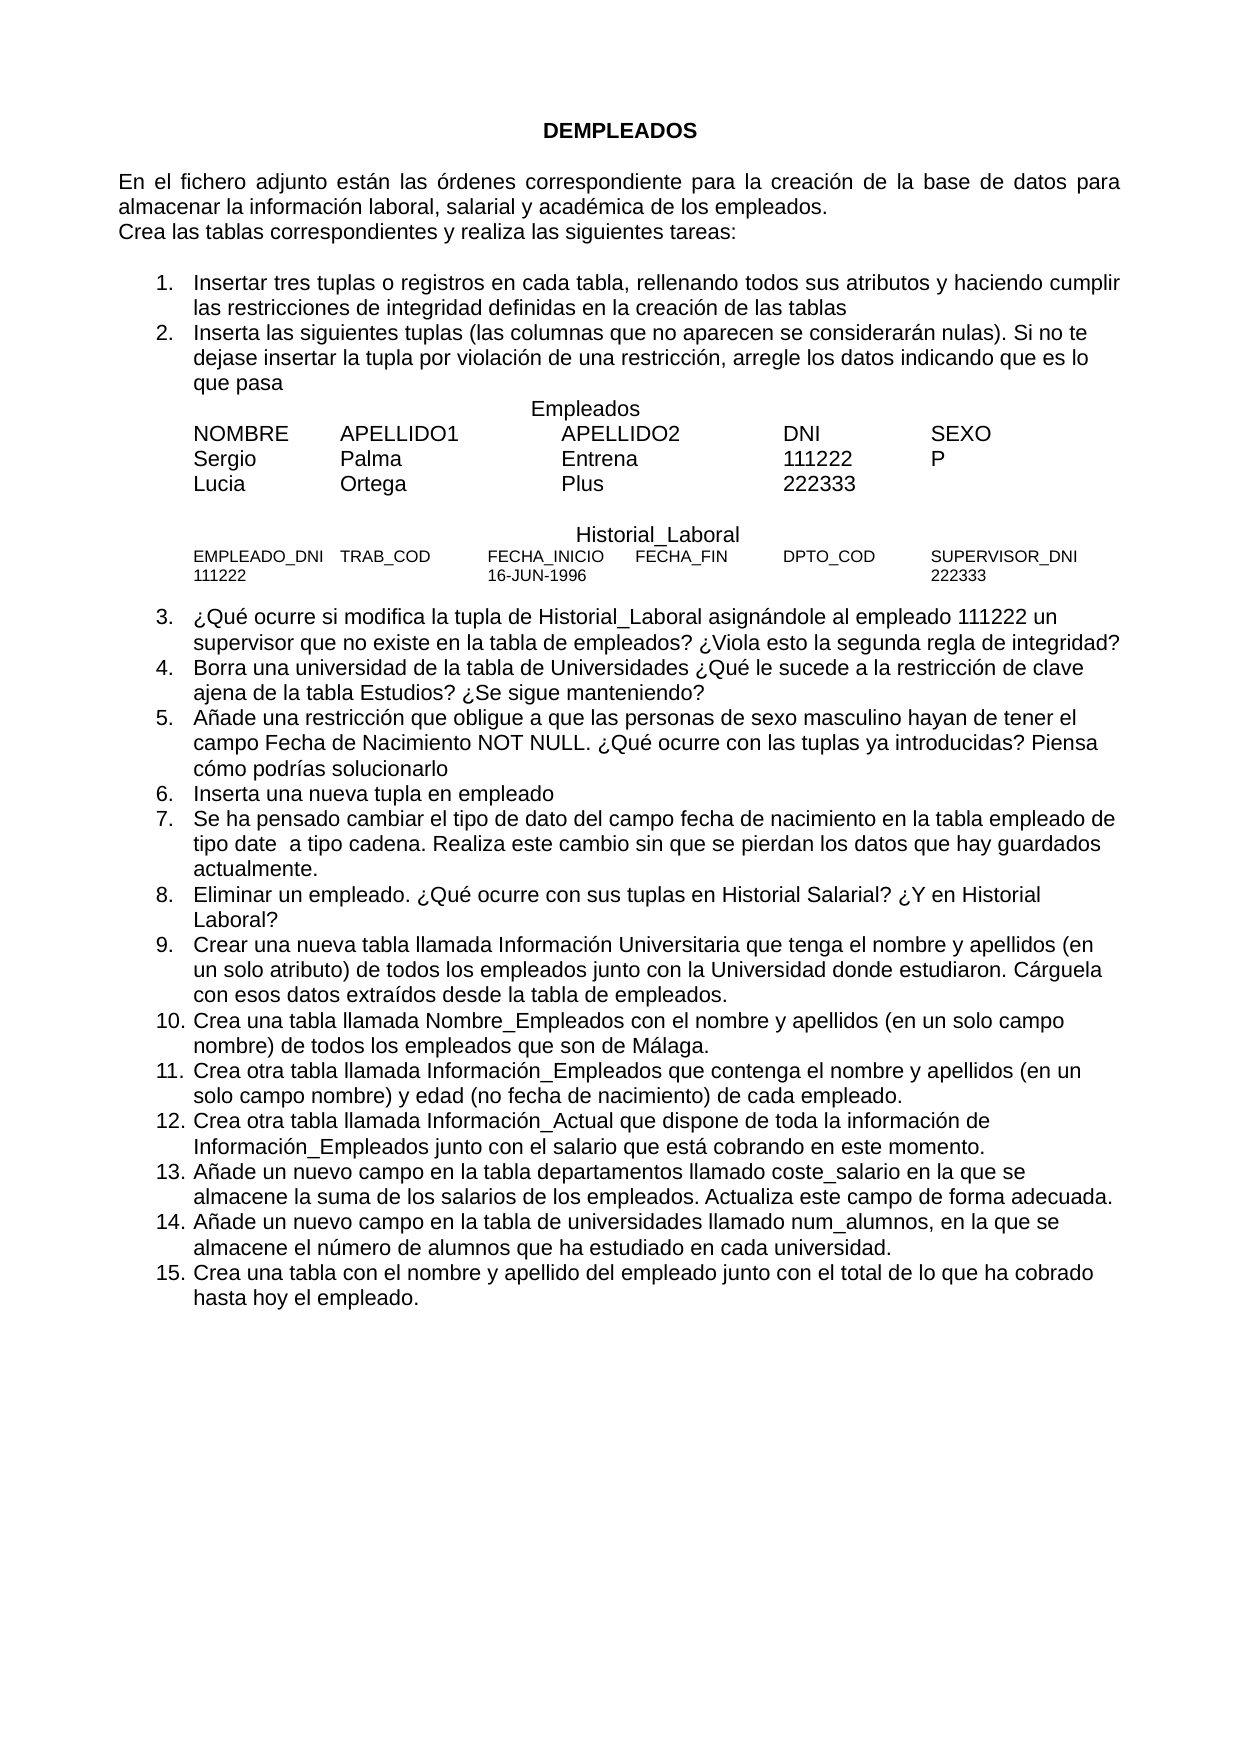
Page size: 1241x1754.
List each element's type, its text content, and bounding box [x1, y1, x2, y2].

list Lucia Ortega Plus 222333 [156, 471, 1122, 496]
list NOMBRE APELLIDO1 APELLIDO2 DNI SEXO [156, 421, 1122, 446]
list Borra una universidad de la tabla de Universidades ¿Qué le sucede a la restricción de clave ajena de la tabla Estudios? ¿Se sigue manteniendo? [156, 654, 1122, 705]
list Añade una restricción que obligue a que las personas de sexo masculino hayan de tener el campo Fecha de Nacimiento NOT NULL. ¿Qué ocurre con las tuplas ya introducidas? Piensa cómo podrías solucionarlo [156, 705, 1122, 781]
text DEMPLEADOS [118, 118, 1122, 143]
list Sergio Palma Entrena 111222 P [156, 446, 1122, 471]
list Crea una tabla con el nombre y apellido del empleado junto con el total de lo que ha cobrado hasta hoy el empleado. [156, 1259, 1122, 1310]
list Empleados [493, 395, 1122, 421]
list Historial_Laboral [156, 521, 1122, 547]
list Crea otra tabla llamada Información_Actual que dispone de toda la información de Información_Empleados junto con el salario que está cobrando en este momento. [156, 1108, 1122, 1159]
list EMPLEADO_DNI TRAB_COD FECHA_INICIO FECHA_FIN DPTO_COD SUPERVISOR_DNI [156, 547, 1122, 566]
list Crea una tabla llamada Nombre_Empleados con el nombre y apellidos (en un solo campo nombre) de todos los empleados que son de Málaga. [156, 1007, 1122, 1058]
list Se ha pensado cambiar el tipo de dato del campo fecha de nacimiento en la tabla empleado de tipo date a tipo cadena. Realiza este cambio sin que se pierdan los datos que hay guardados actualmente. [156, 806, 1122, 881]
list Añade un nuevo campo en la tabla departamentos llamado coste_salario en la que se almacene la suma de los salarios de los empleados. Actualiza este campo de forma adecuada. [156, 1159, 1122, 1209]
text Crea las tablas correspondientes y realiza las siguientes tareas: [118, 219, 1122, 244]
list 111222 16-JUN-1996 222333 [156, 566, 1122, 585]
list Inserta una nueva tupla en empleado [156, 781, 1122, 806]
list Eliminar un empleado. ¿Qué ocurre con sus tuplas en Historial Salarial? ¿Y en Historial Laboral? [156, 881, 1122, 932]
list supervisor que no existe en la tabla de empleados? ¿Viola esto la segunda regla de integridad? [156, 629, 1122, 654]
list Inserta las siguientes tuplas (las columnas que no aparecen se considerarán nulas). Si no te dejase insertar la tupla por violación de una restricción, arregle los datos indicando que es lo que pasa [156, 320, 1122, 395]
list Crear una nueva tabla llamada Información Universitaria que tenga el nombre y apellidos (en un solo atributo) de todos los empleados junto con la Universidad donde estudiaron. Cárguela con esos datos extraídos desde la tabla de empleados. [156, 932, 1122, 1007]
list Insertar tres tuplas o registros en cada tabla, rellenando todos sus atributos y haciendo cumplir las restricciones de integridad definidas en la creación de las tablas [156, 269, 1122, 320]
list ¿Qué ocurre si modifica la tupla de Historial_Laboral asignándole al empleado 111222 un [156, 604, 1122, 629]
text En el fichero adjunto están las órdenes correspondiente para la creación de la base de datos para almacenar la información laboral, salarial y académica de los empleados. [118, 168, 1122, 219]
list Añade un nuevo campo en la tabla de universidades llamado num_alumnos, en la que se almacene el número de alumnos que ha estudiado en cada universidad. [156, 1209, 1122, 1259]
list Crea otra tabla llamada Información_Empleados que contenga el nombre y apellidos (en un solo campo nombre) y edad (no fecha de nacimiento) de cada empleado. [156, 1058, 1122, 1108]
